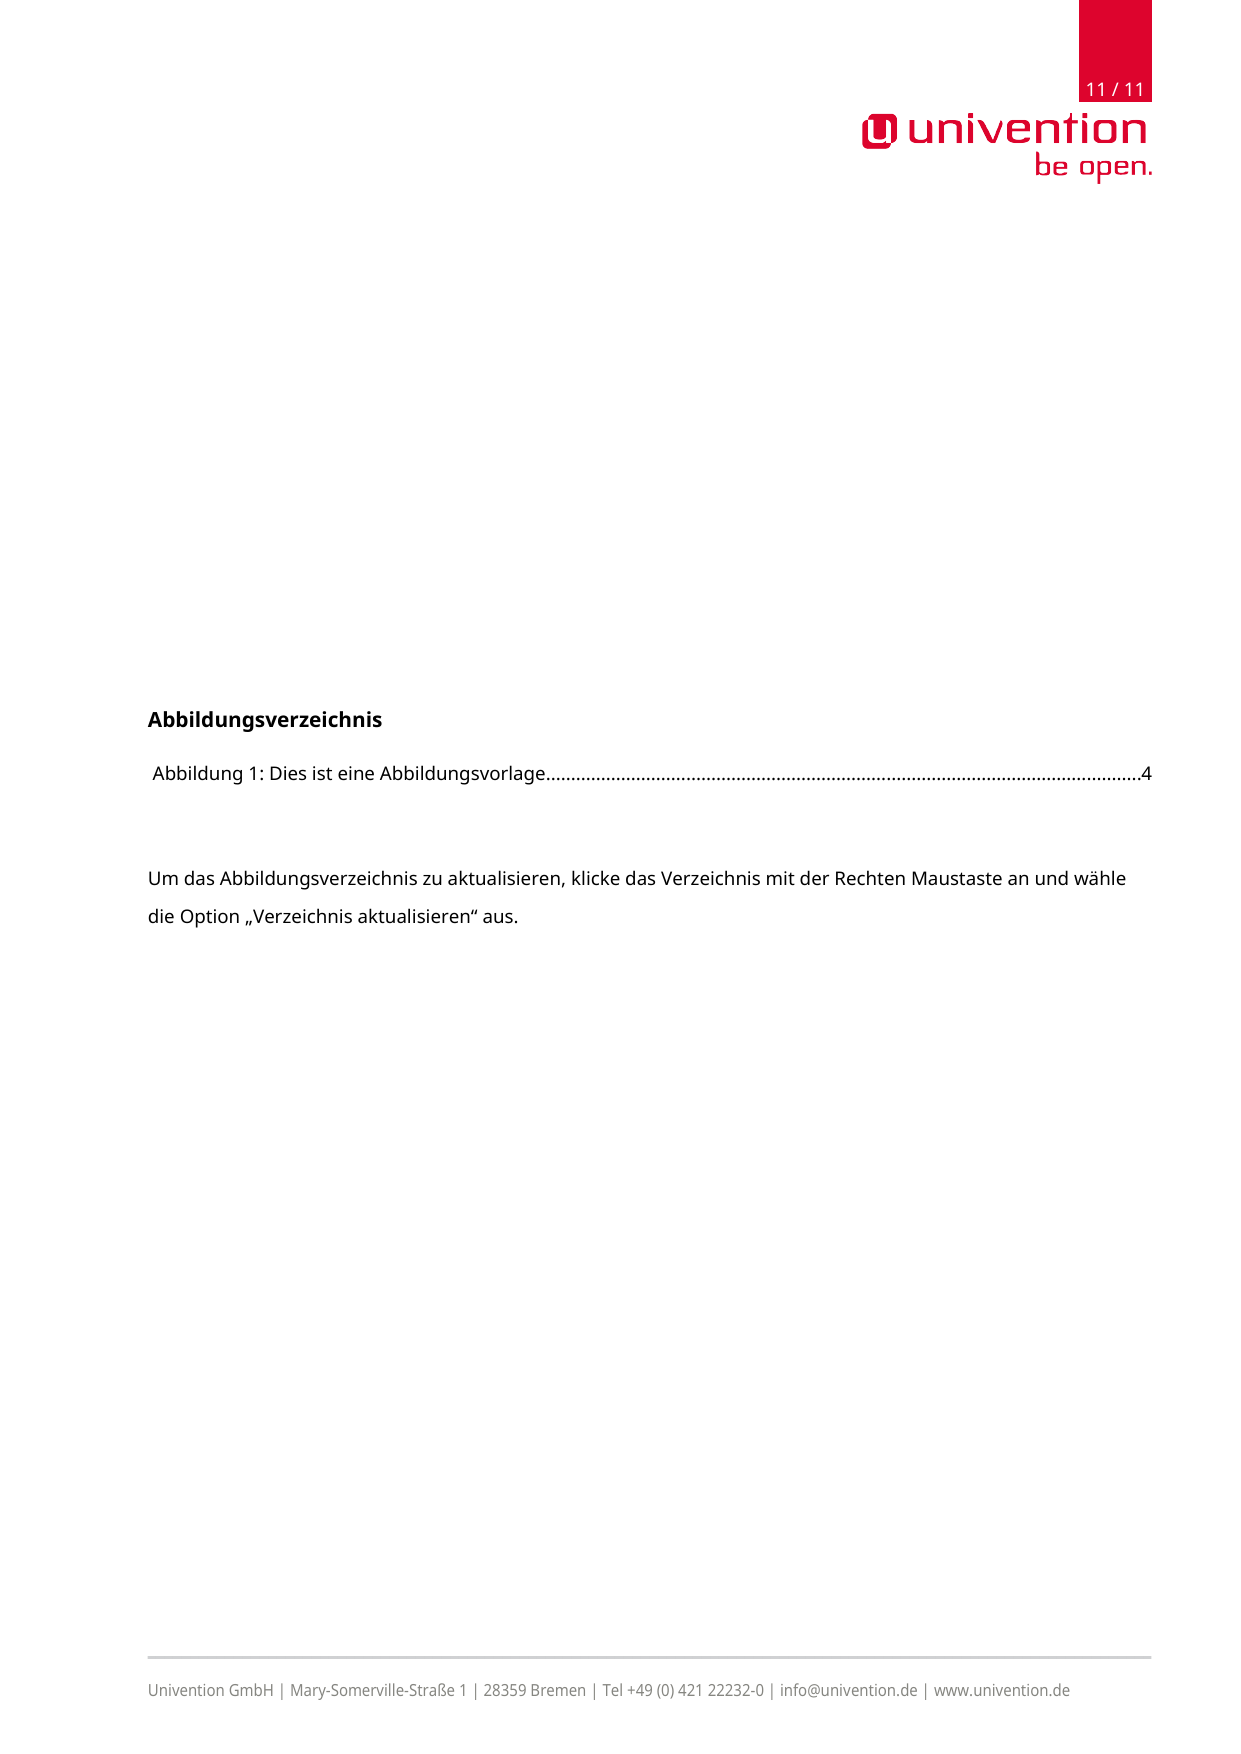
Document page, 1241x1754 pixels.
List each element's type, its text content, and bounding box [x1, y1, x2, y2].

subtitle Abbildungsverzeichnis [148, 705, 1152, 733]
picture [862, 113, 1152, 184]
text Abbildung 1: Dies ist eine Abbildungsvorlage. 4 [148, 760, 1152, 785]
text Um das Abbildungsverzeichnis zu aktualisieren, klicke das Verzeichnis mit der Rechten Maustaste an und wähle die Option „Verzeichnis aktualisieren“ aus. [148, 866, 1152, 929]
